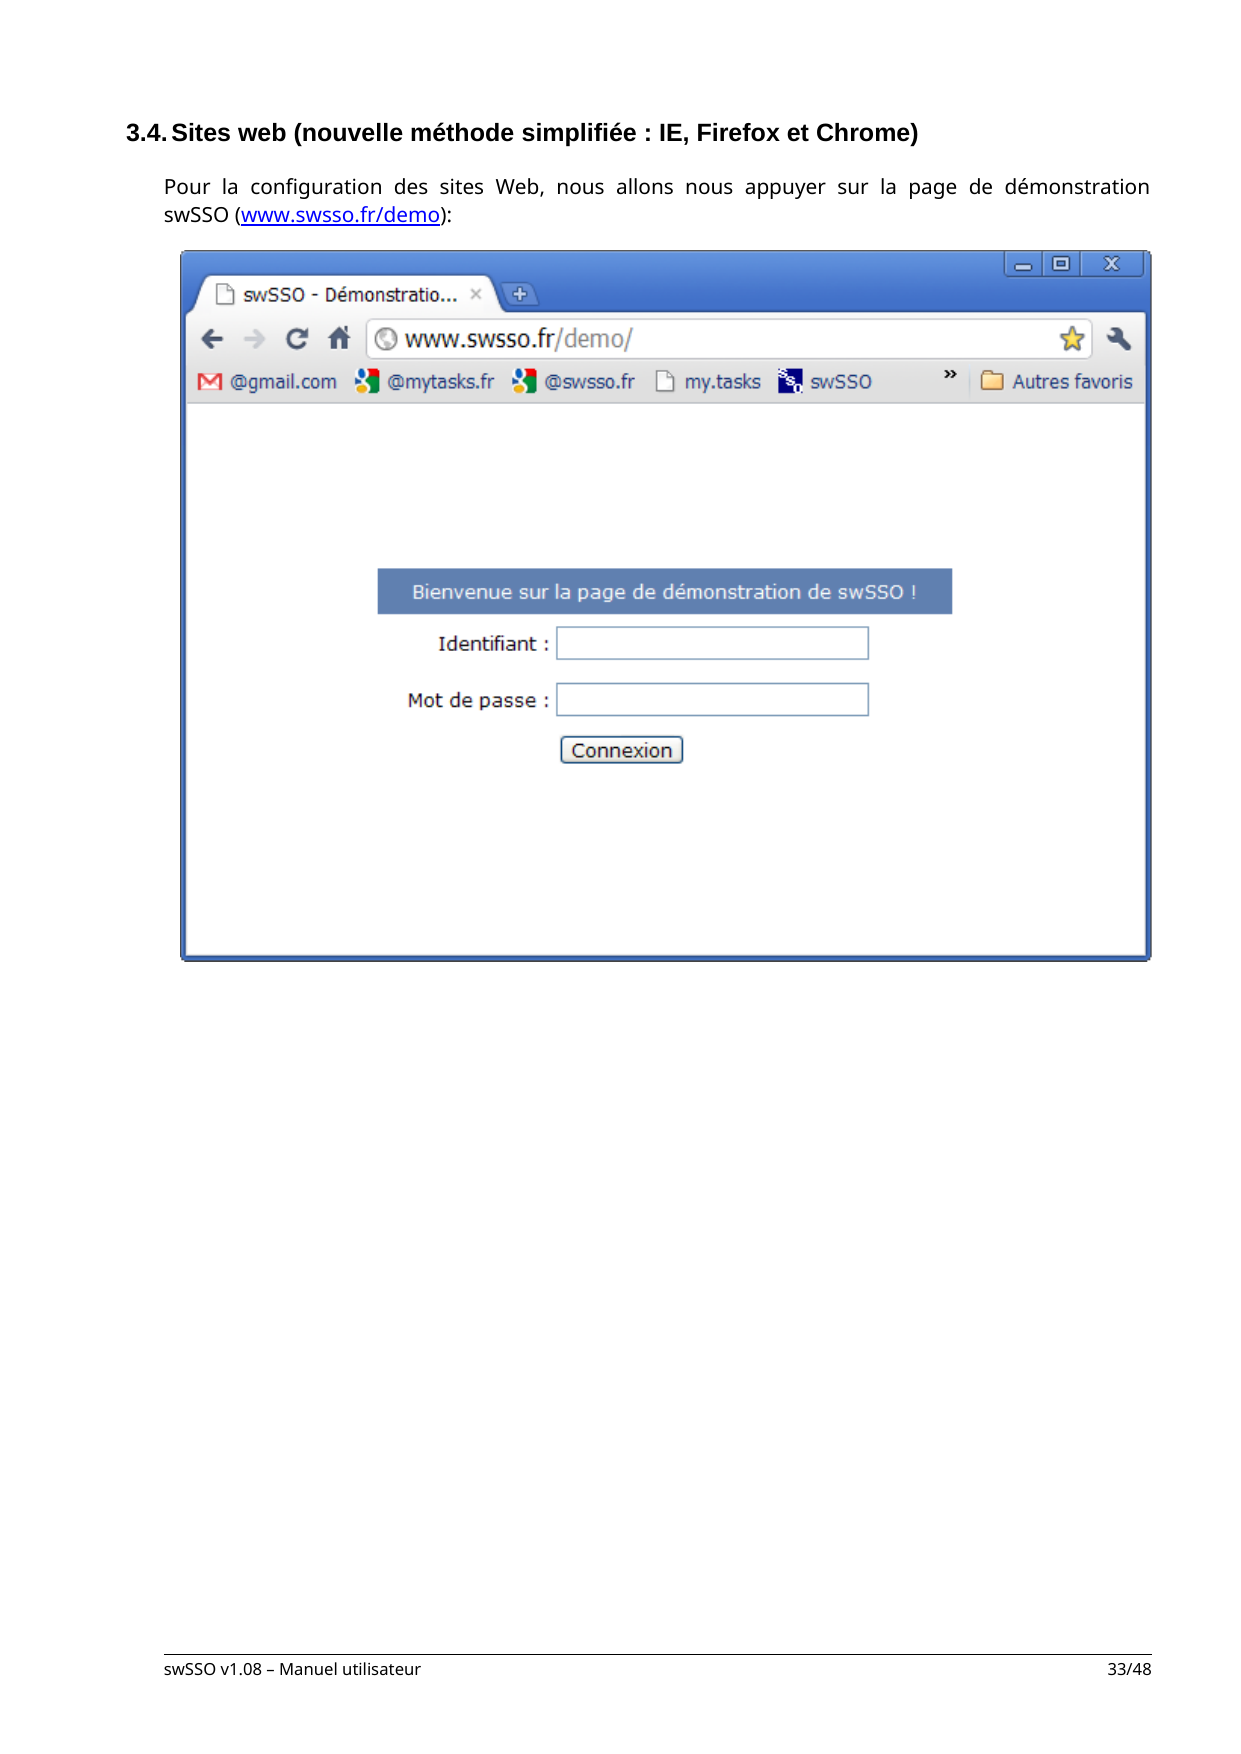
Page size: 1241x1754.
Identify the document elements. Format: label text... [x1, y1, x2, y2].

picture [180, 250, 1152, 962]
text Pour la configuration des sites Web, nous allons nous appuyer sur la page de démonstration swSSO (www.swsso.fr/demo): [164, 172, 1152, 229]
subtitle Sites web (nouvelle méthode simplifiée : IE, Firefox et Chrome) [126, 118, 1152, 147]
